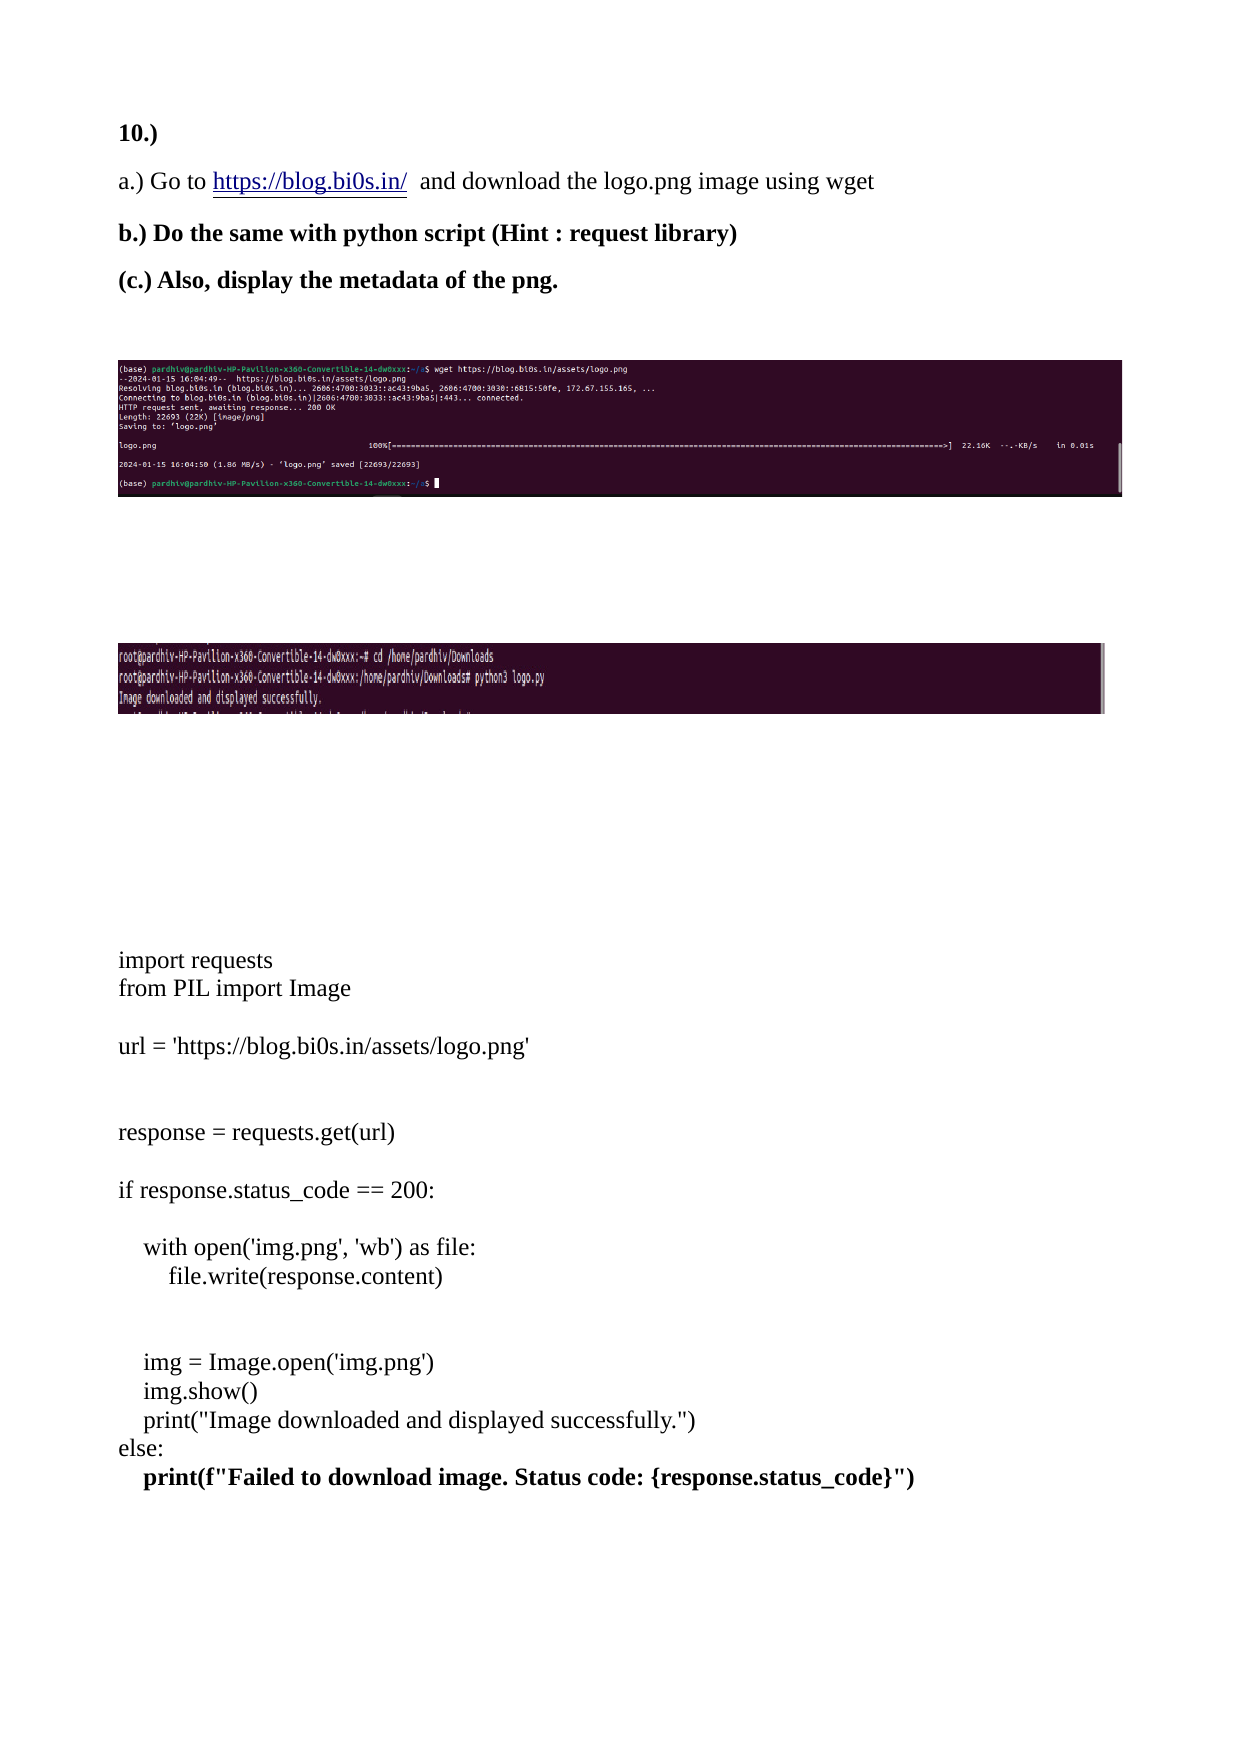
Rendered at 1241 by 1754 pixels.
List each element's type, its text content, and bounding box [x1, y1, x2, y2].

text b.) Do the same with python script (Hint : request library) [118, 218, 1122, 247]
text with open('img.png', 'wb') as file: [118, 1232, 1122, 1261]
text else: [118, 1433, 1122, 1462]
text print(f"Failed to download image. Status code: {response.status_code}") [118, 1462, 1122, 1491]
text a.) Go to https://blog.bi0s.in/ and download the logo.png image using wget [118, 166, 1122, 198]
picture [118, 643, 1105, 714]
text import requests [118, 945, 1122, 973]
text url = 'https://blog.bi0s.in/assets/logo.png' [118, 1031, 1122, 1060]
text response = requests.get(url) [118, 1117, 1122, 1146]
text print("Image downloaded and displayed successfully.") [118, 1405, 1122, 1433]
picture [118, 360, 1123, 497]
text file.write(response.content) [118, 1261, 1122, 1290]
text (c.) Also, display the metadata of the png. [118, 266, 1122, 294]
text from PIL import Image [118, 973, 1122, 1002]
text img.show() [118, 1376, 1122, 1405]
text if response.status_code == 200: [118, 1175, 1122, 1203]
text img = Image.open('img.png') [118, 1347, 1122, 1376]
text 10.) [118, 118, 1122, 147]
